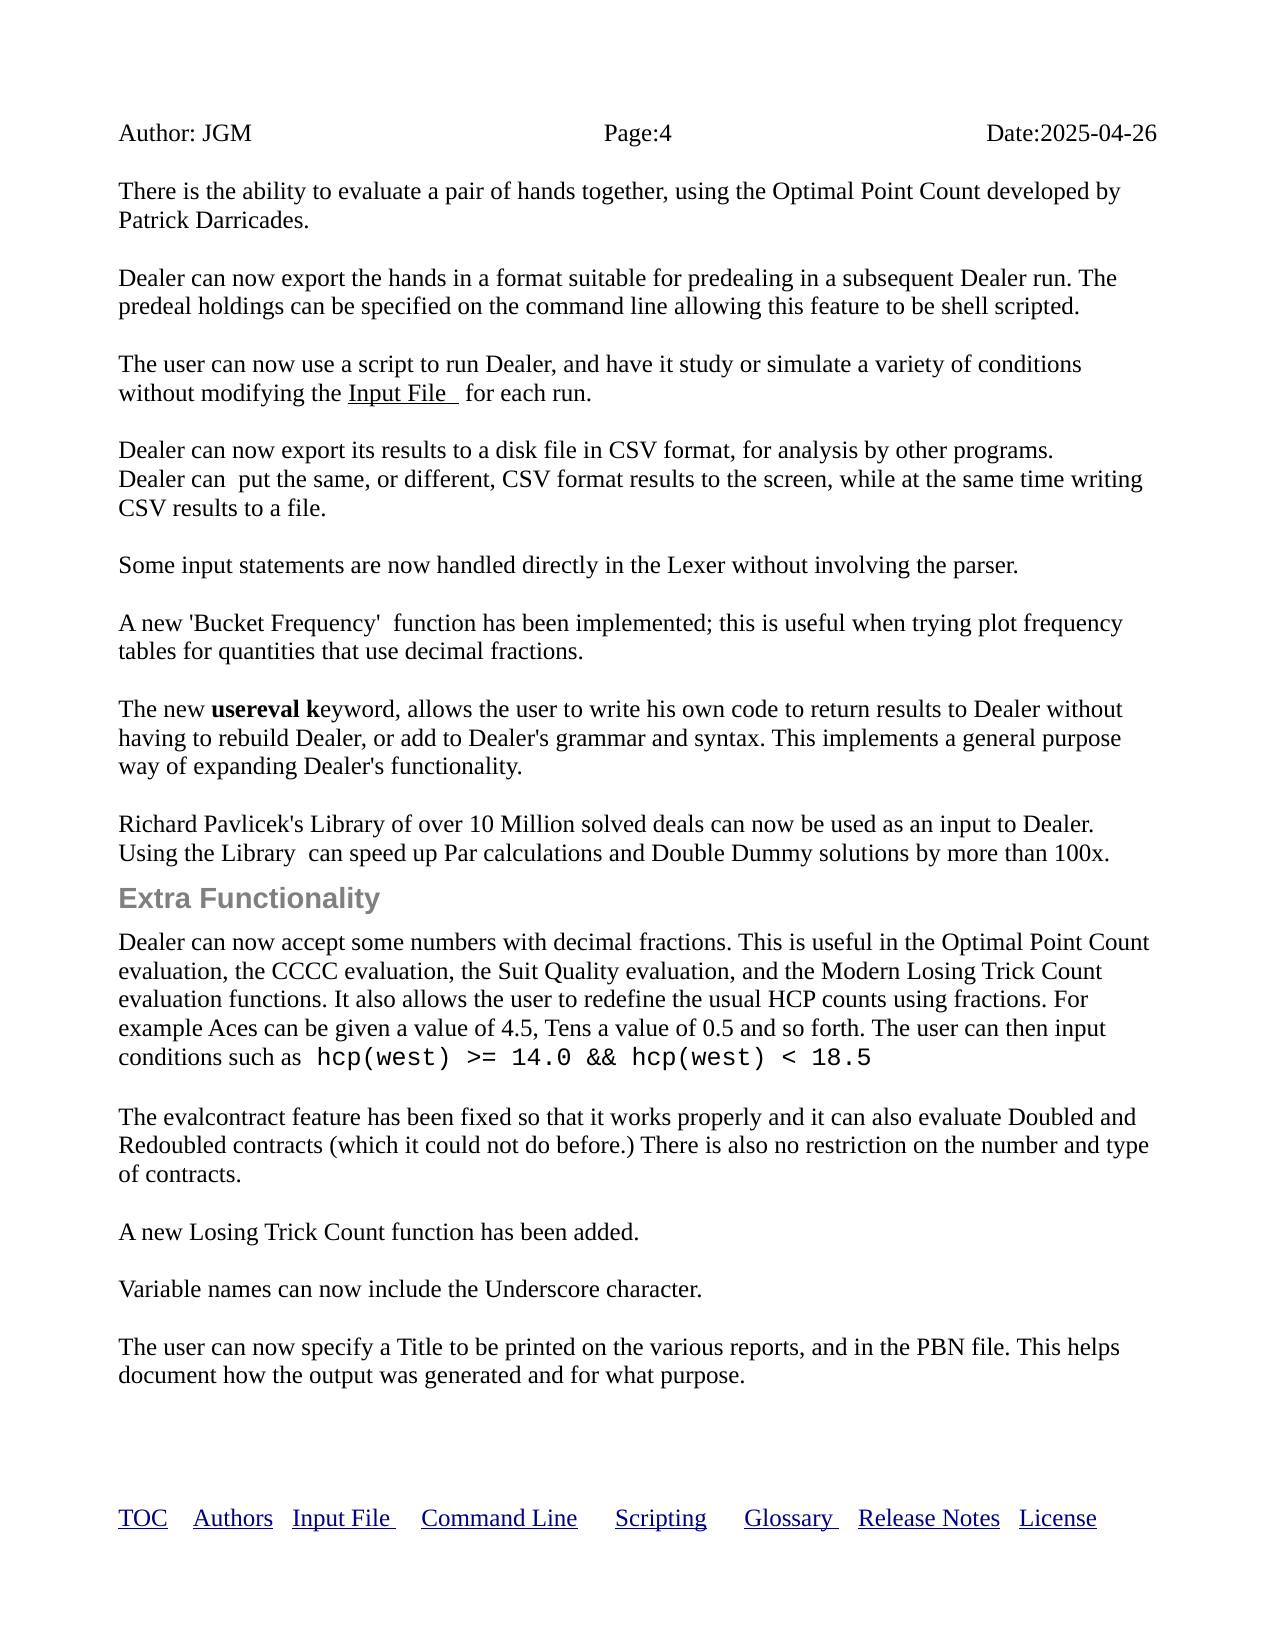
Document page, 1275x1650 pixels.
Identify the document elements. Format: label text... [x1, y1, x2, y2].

text The evalcontract feature has been fixed so that it works properly and it can also evaluate Doubled and Redoubled contracts (which it could not do before.) There is also no restriction on the number and type of contracts. [118, 1102, 1157, 1188]
text Richard Pavlicek's Library of over 10 Million solved deals can now be used as an input to Dealer. Using the Library can speed up Par calculations and Double Dummy solutions by more than 100x. [118, 809, 1157, 866]
text Dealer can now accept some numbers with decimal fractions. This is useful in the Optimal Point Count evaluation, the CCCC evaluation, the Suit Quality evaluation, and the Modern Losing Trick Count evaluation functions. It also allows the user to redefine the usual HCP counts using fractions. For example Aces can be given a value of 4.5, Tens a value of 0.5 and so forth. The user can then input conditions such as hcp(west) >= 14.0 && hcp(west) < 18.5 [118, 927, 1157, 1073]
text The new usereval keyword, allows the user to write his own code to return results to Dealer without having to rebuild Dealer, or add to Dealer's grammar and syntax. This implements a general purpose way of expanding Dealer's functionality. [118, 694, 1157, 780]
text The user can now specify a Title to be printed on the various reports, and in the PBN file. This helps document how the output was generated and for what purpose. [118, 1332, 1157, 1389]
text The user can now use a script to run Dealer, and have it study or simulate a variety of conditions without modifying the Input File for each run. [118, 349, 1157, 406]
text Variable names can now include the Underscore character. [118, 1274, 1157, 1303]
text There is the ability to evaluate a pair of hands together, using the Optimal Point Count developed by Patrick Darricades. [118, 176, 1157, 234]
text Some input statements are now handled directly in the Lexer without involving the parser. [118, 550, 1157, 579]
text A new Losing Trick Count function has been added. [118, 1217, 1157, 1245]
text A new 'Bucket Frequency' function has been implemented; this is useful when trying plot frequency tables for quantities that use decimal fractions. [118, 608, 1157, 665]
text Dealer can put the same, or different, CSV format results to the screen, while at the same time writing CSV results to a file. [118, 464, 1157, 521]
text Dealer can now export the hands in a format suitable for predealing in a subsequent Dealer run. The predeal holdings can be specified on the command line allowing this feature to be shell scripted. [118, 263, 1157, 320]
subtitle Extra Functionality [118, 881, 1157, 914]
text Dealer can now export its results to a disk file in CSV format, for analysis by other programs. [118, 435, 1157, 464]
